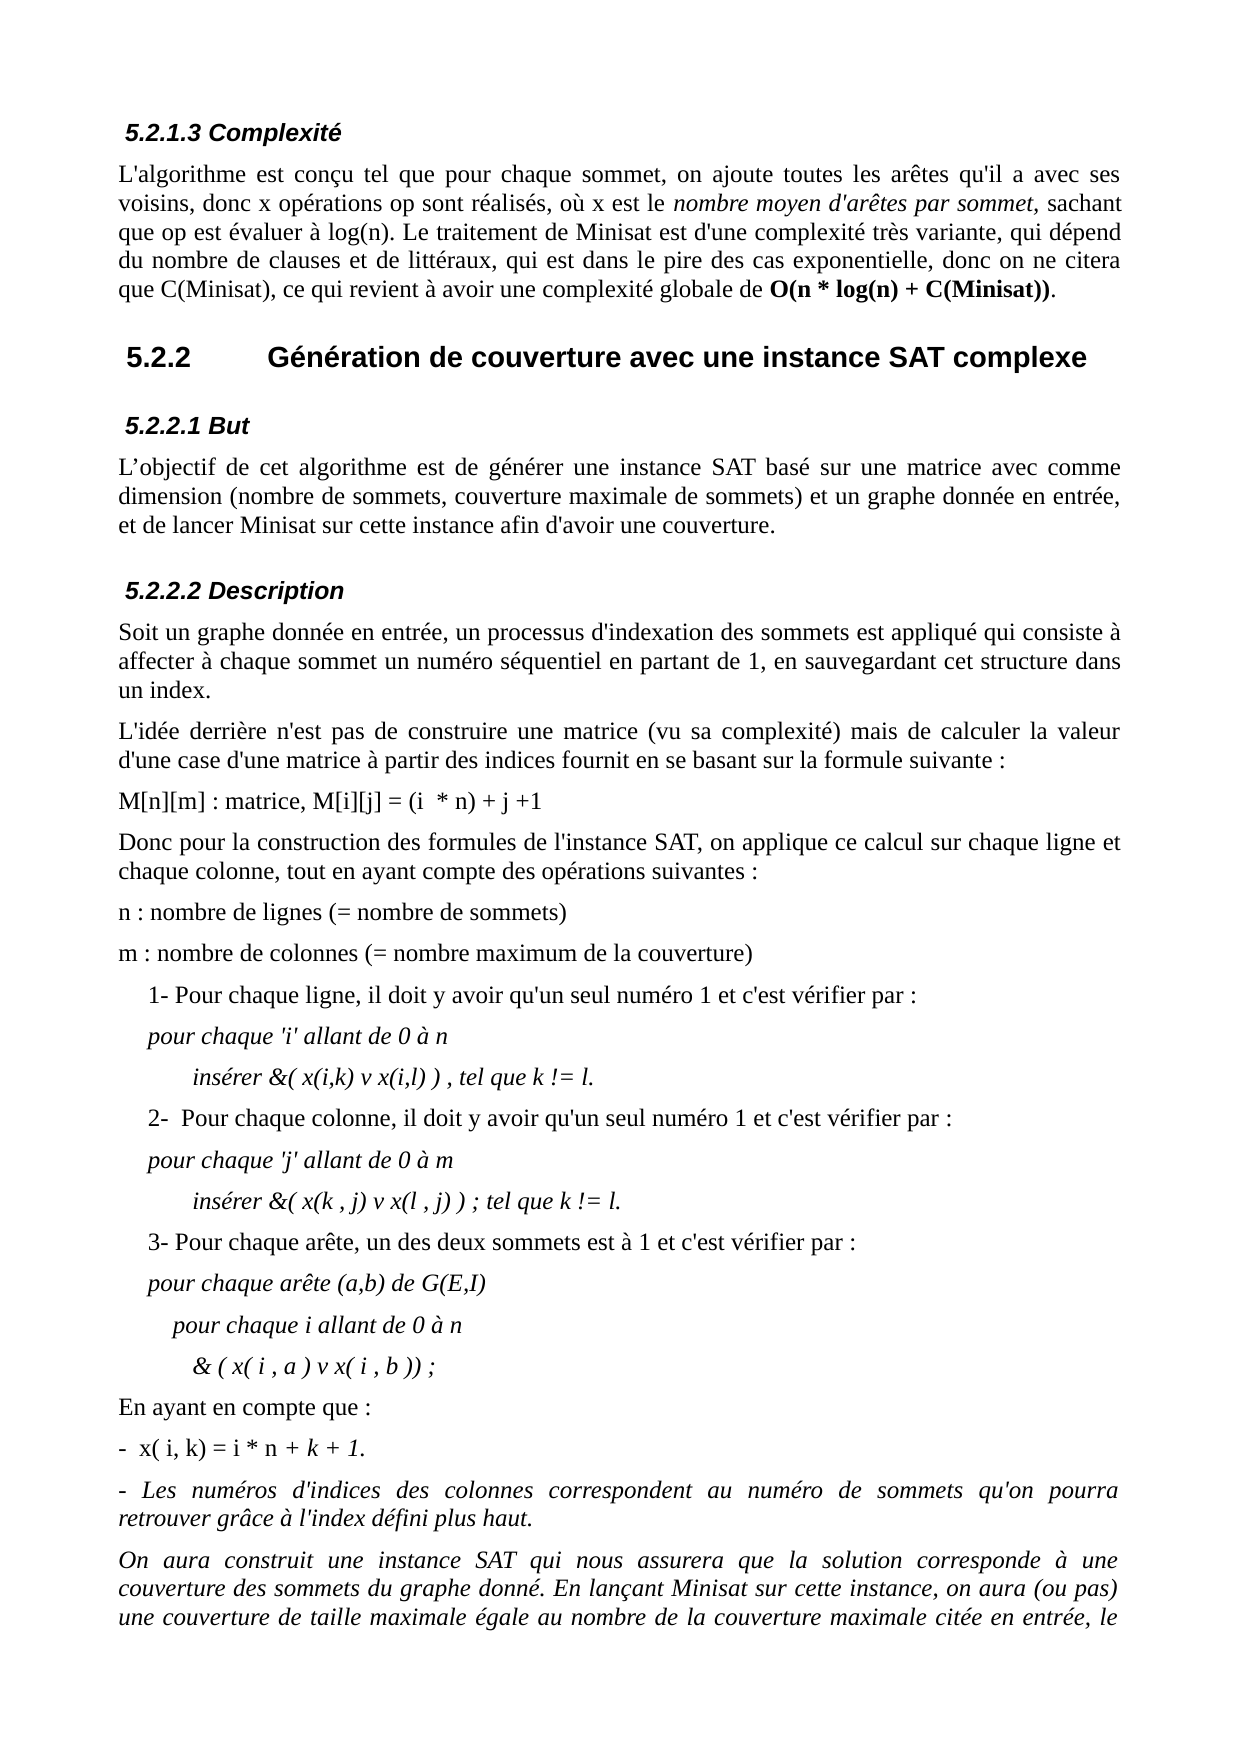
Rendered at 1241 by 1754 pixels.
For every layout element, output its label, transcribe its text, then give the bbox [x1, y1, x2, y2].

text pour chaque 'i' allant de 0 à n [118, 1021, 1122, 1050]
subtitle Description [118, 576, 1122, 605]
text pour chaque arête (a,b) de G(E,I) [118, 1268, 1122, 1297]
subtitle Complexité [118, 118, 1122, 147]
text pour chaque i allant de 0 à n [118, 1310, 1122, 1338]
text M[n][m] : matrice, M[i][j] = (i * n) + j +1 [118, 786, 1122, 815]
text L’objectif de cet algorithme est de générer une instance SAT basé sur une matrice avec comme dimension (nombre de sommets, couverture maximale de sommets) et un graphe donnée en entrée, et de lancer Minisat sur cette instance afin d'avoir une couverture. [118, 452, 1122, 539]
text & ( x( i , a ) v x( i , b )) ; [118, 1351, 1122, 1380]
text En ayant en compte que : [118, 1392, 1122, 1421]
text m : nombre de colonnes (= nombre maximum de la couverture) [118, 938, 1122, 967]
text - Les numéros d'indices des colonnes correspondent au numéro de sommets qu'on pourra retrouver grâce à l'index défini plus haut. [118, 1475, 1122, 1532]
text n : nombre de lignes (= nombre de sommets) [118, 897, 1122, 926]
text 3- Pour chaque arête, un des deux sommets est à 1 et c'est vérifier par : [118, 1227, 1122, 1256]
text On aura construit une instance SAT qui nous assurera que la solution corresponde à une couverture des sommets du graphe donné. En lançant Minisat sur cette instance, on aura (ou pas) une couverture de taille maximale égale au nombre de la couverture maximale citée en entrée, le [118, 1545, 1122, 1631]
text pour chaque 'j' allant de 0 à m [118, 1145, 1122, 1173]
text L'algorithme est conçu tel que pour chaque sommet, on ajoute toutes les arêtes qu'il a avec ses voisins, donc x opérations op sont réalisés, où x est le nombre moyen d'arêtes par sommet, sachant que op est évaluer à log(n). Le traitement de Minisat est d'une complexité très variante, qui dépend du nombre de clauses et de littéraux, qui est dans le pire des cas exponentielle, donc on ne citera que C(Minisat), ce qui revient à avoir une complexité globale de O(n * log(n) + C(Minisat)). [118, 159, 1122, 303]
subtitle Génération de couverture avec une instance SAT complexe [118, 340, 1122, 374]
subtitle But [118, 411, 1122, 440]
text L'idée derrière n'est pas de construire une matrice (vu sa complexité) mais de calculer la valeur d'une case d'une matrice à partir des indices fournit en se basant sur la formule suivante : [118, 716, 1122, 773]
text insérer &( x(k , j) v x(l , j) ) ; tel que k != l. [118, 1186, 1122, 1215]
text insérer &( x(i,k) v x(i,l) ) , tel que k != l. [118, 1062, 1122, 1091]
text Donc pour la construction des formules de l'instance SAT, on applique ce calcul sur chaque ligne et chaque colonne, tout en ayant compte des opérations suivantes : [118, 827, 1122, 885]
text - x( i, k) = i * n + k + 1. [118, 1433, 1122, 1462]
text 2- Pour chaque colonne, il doit y avoir qu'un seul numéro 1 et c'est vérifier par : [118, 1103, 1122, 1132]
text Soit un graphe donnée en entrée, un processus d'indexation des sommets est appliqué qui consiste à affecter à chaque sommet un numéro séquentiel en partant de 1, en sauvegardant cet structure dans un index. [118, 617, 1122, 703]
text 1- Pour chaque ligne, il doit y avoir qu'un seul numéro 1 et c'est vérifier par : [118, 980, 1122, 1008]
